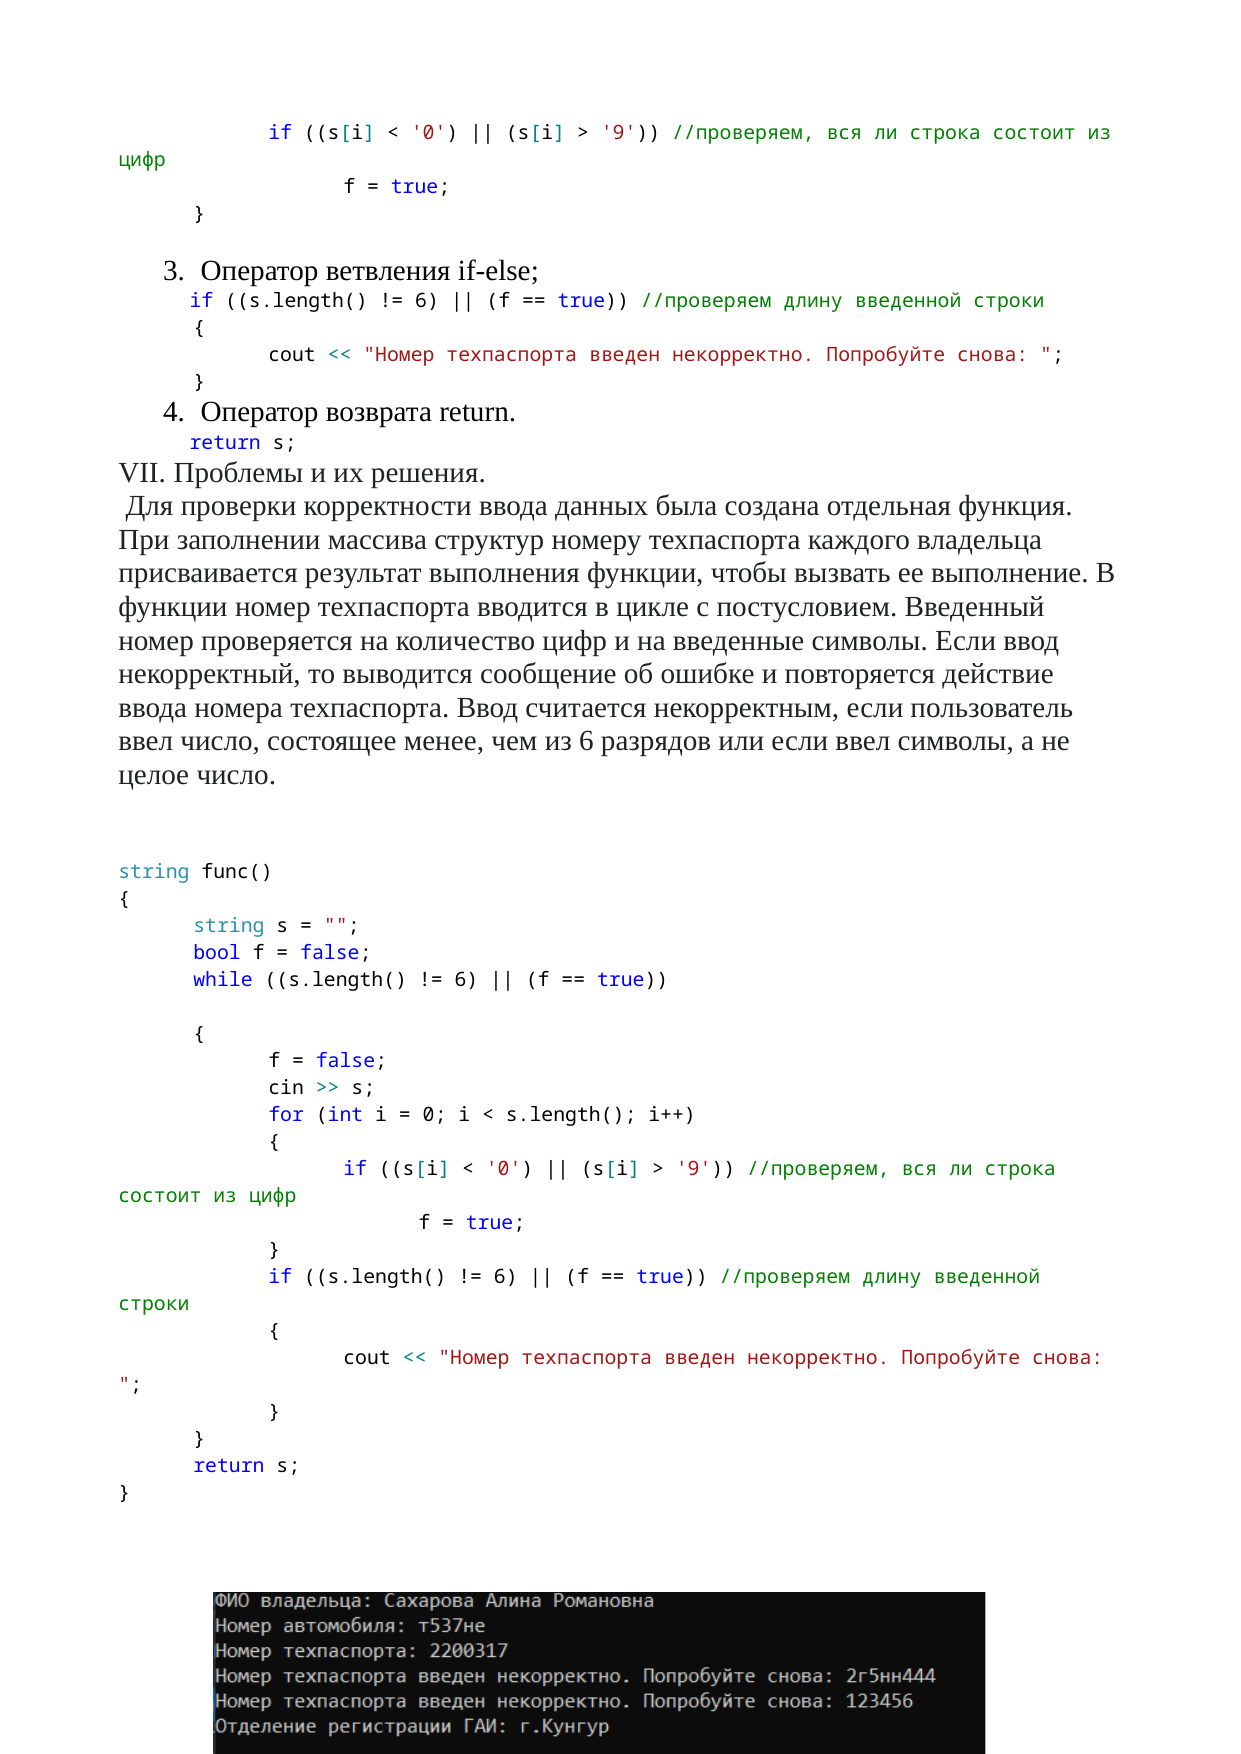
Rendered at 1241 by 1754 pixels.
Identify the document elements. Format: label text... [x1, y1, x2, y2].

text string s = ""; [118, 911, 1122, 938]
picture [213, 1592, 986, 1754]
text VII. Проблемы и их решения. [118, 455, 1122, 488]
text Для проверки корректности ввода данных была создана отдельная функция. [118, 488, 1122, 522]
text if ((s[i] < '0') || (s[i] > '9')) //проверяем, вся ли строка состоит из цифр [118, 1154, 1122, 1208]
text } [118, 367, 1122, 394]
text f = true; [118, 1208, 1122, 1235]
text bool f = false; [118, 938, 1122, 965]
text for (int i = 0; i < s.length(); i++) [118, 1100, 1122, 1127]
text return s; [118, 428, 1122, 455]
text cout << "Номер техпаспорта введен некорректно. Попробуйте снова: "; [118, 341, 1122, 367]
text } [118, 1397, 1122, 1424]
text return s; [118, 1451, 1122, 1478]
text cin >> s; [118, 1073, 1122, 1100]
text string func() [118, 857, 1122, 884]
text while ((s.length() != 6) || (f == true)) [118, 965, 1122, 992]
text { [118, 1019, 1122, 1046]
list Оператор ветвления if-else; [163, 253, 1122, 287]
list Оператор возврата return. [163, 394, 1122, 428]
text } [118, 1478, 1122, 1505]
text } [118, 1235, 1122, 1262]
text if ((s[i] < '0') || (s[i] > '9')) //проверяем, вся ли строка состоит из цифр [118, 118, 1122, 172]
text cout << "Номер техпаспорта введен некорректно. Попробуйте снова: "; [118, 1343, 1122, 1397]
text { [118, 884, 1122, 911]
text { [118, 313, 1122, 341]
text При заполнении массива структур номеру техпаспорта каждого владельца присваивается результат выполнения функции, чтобы вызвать ее выполнение. В функции номер техпаспорта вводится в цикле с постусловием. Введенный номер проверяется на количество цифр и на введенные символы. Если ввод некорректный, то выводится сообщение об ошибке и повторяется действие ввода номера техпаспорта. Ввод считается некорректным, если пользователь ввел число, состоящее менее, чем из 6 разрядов или если ввел символы, а не целое число. [118, 522, 1122, 790]
text f = true; [118, 172, 1122, 199]
text { [118, 1127, 1122, 1154]
text if ((s.length() != 6) || (f == true)) //проверяем длину введенной строки [118, 1262, 1122, 1316]
text } [118, 1424, 1122, 1451]
text if ((s.length() != 6) || (f == true)) //проверяем длину введенной строки [118, 287, 1122, 313]
text { [118, 1316, 1122, 1343]
text } [118, 199, 1122, 226]
text f = false; [118, 1046, 1122, 1073]
